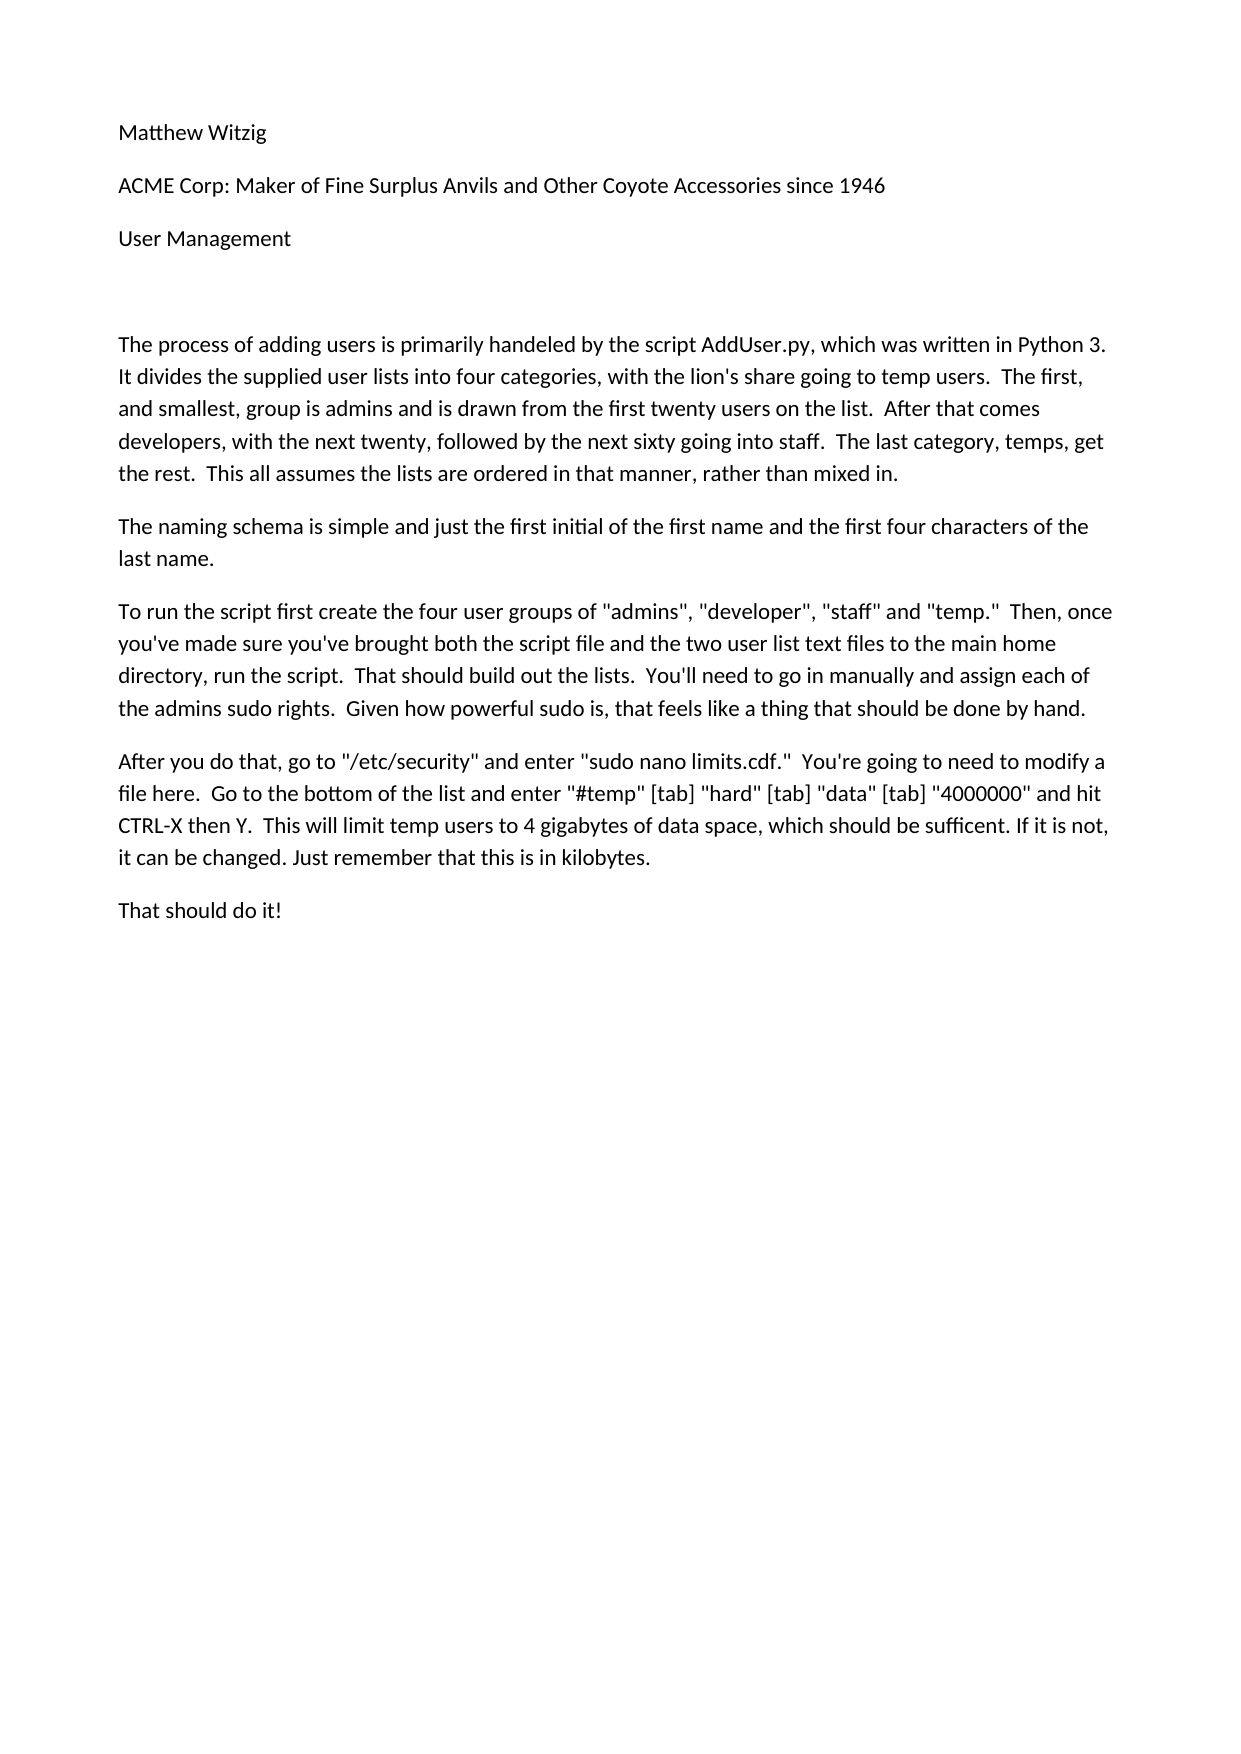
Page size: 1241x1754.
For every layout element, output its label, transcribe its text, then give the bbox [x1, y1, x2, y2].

text The process of adding users is primarily handeled by the script AddUser.py, which was written in Python 3. It divides the supplied user lists into four categories, with the lion's share going to temp users. The first, and smallest, group is admins and is drawn from the first twenty users on the list. After that comes developers, with the next twenty, followed by the next sixty going into staff. The last category, temps, get the rest. This all assumes the lists are ordered in that manner, rather than mixed in. [118, 330, 1122, 487]
text The naming schema is simple and just the first initial of the first name and the first four characters of the last name. [118, 512, 1122, 572]
text That should do it! [118, 896, 1122, 924]
text Matthew Witzig [118, 118, 1122, 146]
text After you do that, go to "/etc/security" and enter "sudo nano limits.cdf." You're going to need to modify a file here. Go to the bottom of the list and enter "#temp" [tab] "hard" [tab] "data" [tab] "4000000" and hit CTRL-X then Y. This will limit temp users to 4 gigabytes of data space, which should be sufficent. If it is not, it can be changed. Just remember that this is in kilobytes. [118, 747, 1122, 871]
text User Management [118, 224, 1122, 252]
text ACME Corp: Maker of Fine Surplus Anvils and Other Coyote Accessories since 1946 [118, 171, 1122, 199]
text To run the script first create the four user groups of "admins", "developer", "staff" and "temp." Then, once you've made sure you've brought both the script file and the two user list text files to the main home directory, run the script. That should build out the lists. You'll need to go in manually and assign each of the admins sudo rights. Given how powerful sudo is, that feels like a thing that should be done by hand. [118, 597, 1122, 722]
